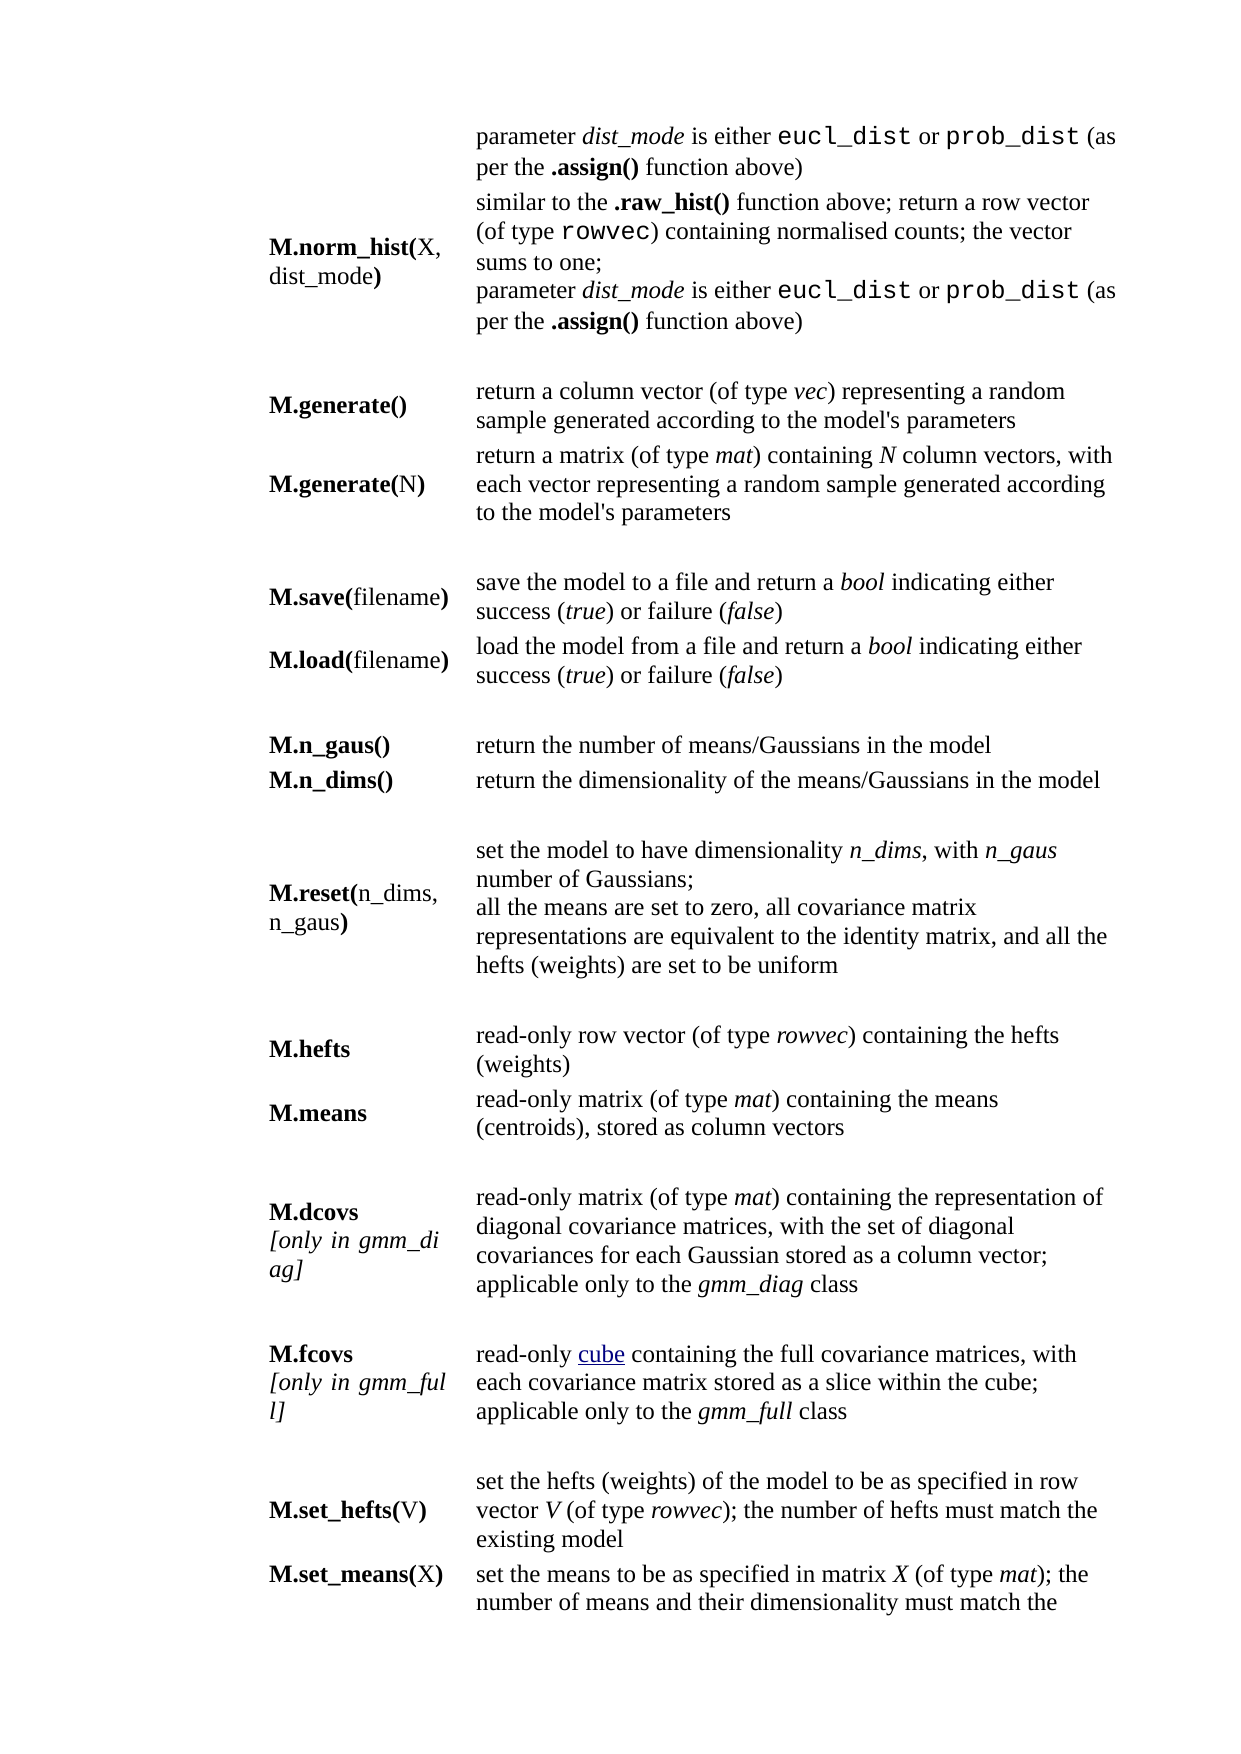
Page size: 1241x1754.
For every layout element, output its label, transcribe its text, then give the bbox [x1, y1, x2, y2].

table_cell [457, 1179, 473, 1301]
table_cell [266, 118, 457, 184]
table_cell [266, 797, 457, 832]
table_cell M.norm_hist(X, dist_mode) [266, 184, 457, 338]
table_cell [457, 118, 473, 184]
table_cell read-only row vector (of type rowvec) containing the hefts (weights) [473, 1017, 1122, 1081]
table_cell M.load(filename) [266, 628, 457, 692]
table_cell [457, 1556, 473, 1619]
table_cell read-only matrix (of type mat) containing the representation of diagonal covariance matrices, with the set of diagonal covariances for each Gaussian stored as a column vector; applicable only to the gmm_diag class [473, 1179, 1122, 1301]
table_cell [457, 1463, 473, 1556]
table_cell [473, 338, 1122, 373]
table_cell [266, 1301, 457, 1336]
table_cell [457, 1336, 473, 1428]
table_cell [457, 437, 473, 529]
table_cell set the hefts (weights) of the model to be as specified in row vector V (of type rowvec); the number of hefts must match the existing model [473, 1463, 1122, 1556]
table_cell [457, 692, 473, 727]
table_cell parameter dist_mode is either eucl_dist or prob_dist (as per the .assign() function above) [473, 118, 1122, 184]
table_cell [457, 373, 473, 437]
table_cell [457, 529, 473, 564]
table_cell [457, 797, 473, 832]
table_cell [457, 628, 473, 692]
table_cell M.set_means(X) [266, 1556, 457, 1619]
table_cell return the number of means/Gaussians in the model [473, 727, 1122, 762]
table_cell [266, 1144, 457, 1179]
table_cell [473, 692, 1122, 727]
table_cell save the model to a file and return a bool indicating either success (true) or failure (false) [473, 564, 1122, 628]
table_cell [457, 762, 473, 797]
table_cell [457, 727, 473, 762]
table_cell M.save(filename) [266, 564, 457, 628]
table_cell [473, 1144, 1122, 1179]
table_cell [473, 982, 1122, 1017]
table_cell M.generate(N) [266, 437, 457, 529]
table_cell set the means to be as specified in matrix X (of type mat); the number of means and their dimensionality must match the [473, 1556, 1122, 1619]
table_cell [457, 1428, 473, 1463]
table_cell [266, 692, 457, 727]
table_cell [457, 832, 473, 982]
table_cell M.hefts [266, 1017, 457, 1081]
table_cell [457, 1081, 473, 1144]
table_cell return the dimensionality of the means/Gaussians in the model [473, 762, 1122, 797]
table_cell [266, 982, 457, 1017]
table_cell [473, 529, 1122, 564]
table_cell [457, 1144, 473, 1179]
table_cell [457, 338, 473, 373]
table_cell [473, 1301, 1122, 1336]
table_cell [266, 1428, 457, 1463]
table_cell [266, 529, 457, 564]
table_cell return a matrix (of type mat) containing N column vectors, with each vector representing a random sample generated according to the model's parameters [473, 437, 1122, 529]
table_cell read-only cube containing the full covariance matrices, with each covariance matrix stored as a slice within the cube; applicable only to the gmm_full class [473, 1336, 1122, 1428]
table_cell [473, 797, 1122, 832]
table_cell [473, 1428, 1122, 1463]
table_cell M.generate() [266, 373, 457, 437]
table_cell M.n_gaus() [266, 727, 457, 762]
table_cell [457, 184, 473, 338]
table_cell M.reset(n_dims, n_gaus) [266, 832, 457, 982]
table_cell [457, 1301, 473, 1336]
table_cell [266, 338, 457, 373]
table_cell M.set_hefts(V) [266, 1463, 457, 1556]
table_cell M.fcovs [only in gmm_full] [266, 1336, 457, 1428]
table_cell M.n_dims() [266, 762, 457, 797]
table_cell return a column vector (of type vec) representing a random sample generated according to the model's parameters [473, 373, 1122, 437]
table_cell read-only matrix (of type mat) containing the means (centroids), stored as column vectors [473, 1081, 1122, 1144]
table_cell [457, 1017, 473, 1081]
table_cell similar to the .raw_hist() function above; return a row vector (of type rowvec) containing normalised counts; the vector sums to one; parameter dist_mode is either eucl_dist or prob_dist (as per the .assign() function above) [473, 184, 1122, 338]
table_cell M.dcovs [only in gmm_diag] [266, 1179, 457, 1301]
table_cell [457, 564, 473, 628]
table_cell set the model to have dimensionality n_dims, with n_gaus number of Gaussians; all the means are set to zero, all covariance matrix representations are equivalent to the identity matrix, and all the hefts (weights) are set to be uniform [473, 832, 1122, 982]
table_cell M.means [266, 1081, 457, 1144]
table_cell [457, 982, 473, 1017]
table_cell load the model from a file and return a bool indicating either success (true) or failure (false) [473, 628, 1122, 692]
